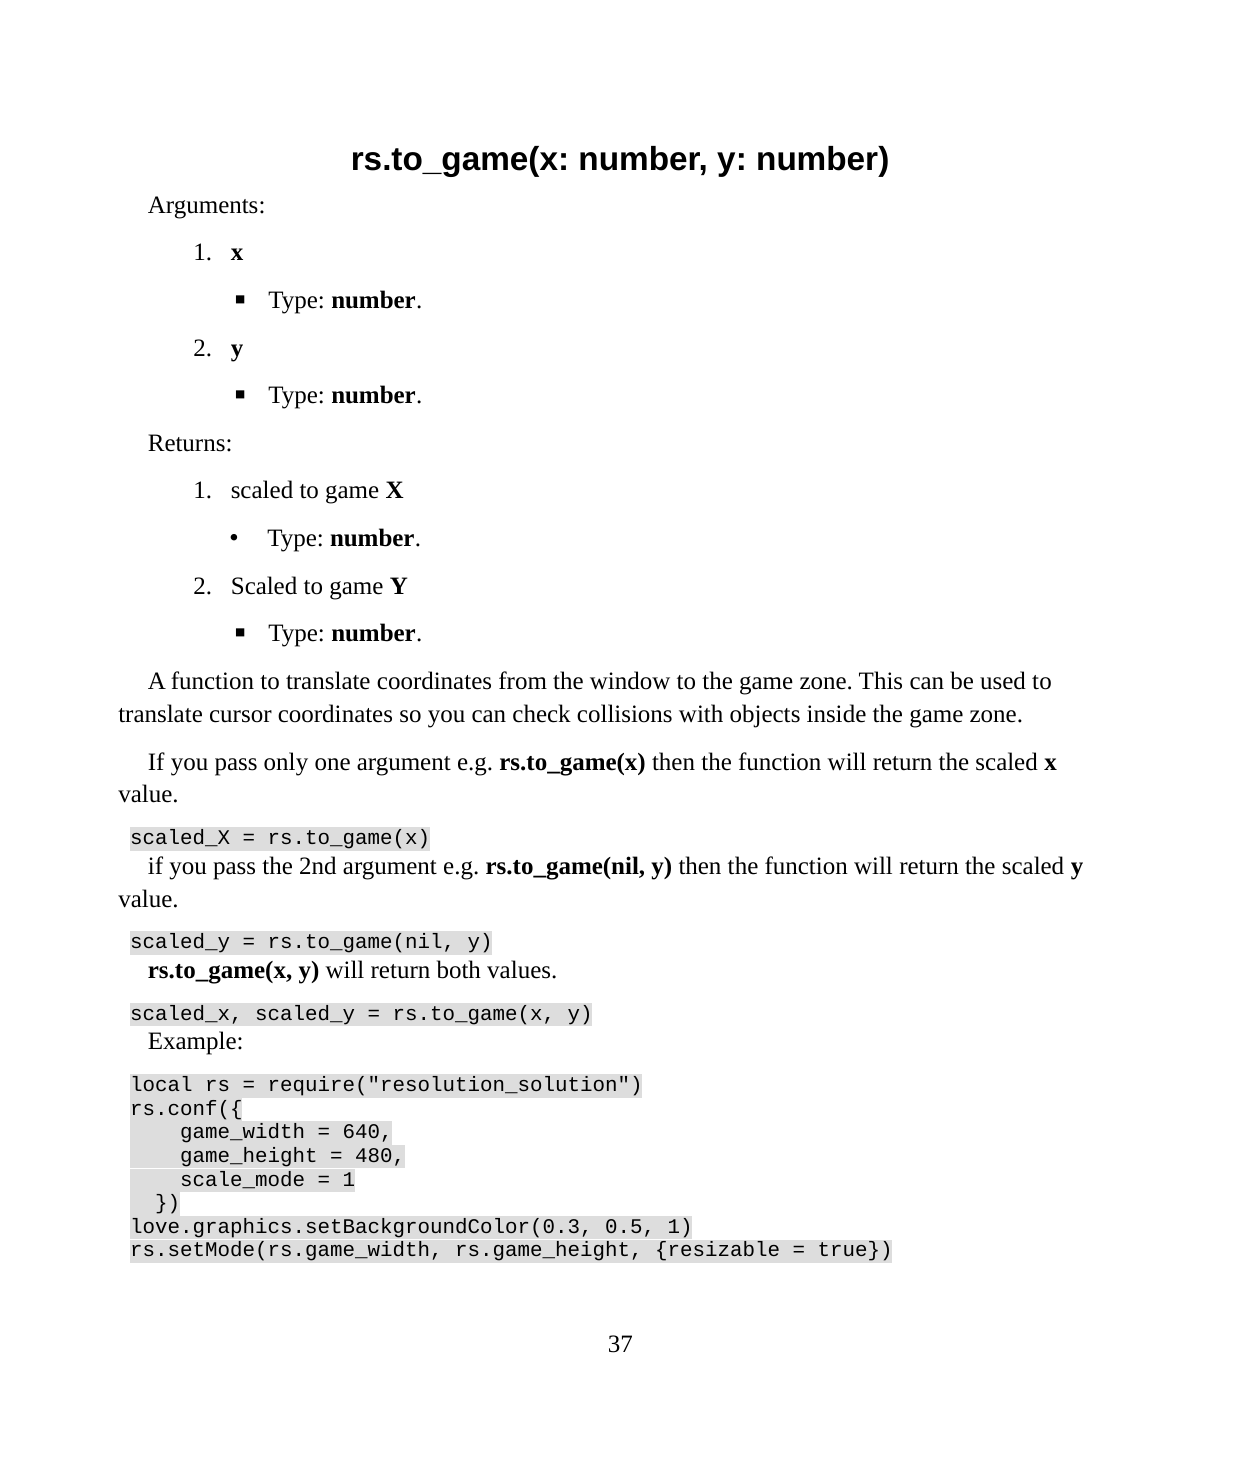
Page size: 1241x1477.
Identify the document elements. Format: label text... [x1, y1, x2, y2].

list x [193, 237, 1122, 266]
text scale_mode = 1 [130, 1168, 1110, 1192]
list scaled to game X [193, 476, 1122, 504]
list Scaled to game Y [193, 571, 1122, 599]
text scaled_X = rs.to_game(x) [430, 827, 1110, 851]
list Type: number. [229, 523, 1122, 552]
text if you pass the 2nd argument e.g. rs.to_game(nil, y) then the function will return the scaled y value. [118, 851, 1122, 913]
text scaled_x, scaled_y = rs.to_game(x, y) [592, 1003, 1110, 1026]
text local rs = require("resolution_solution") [642, 1074, 1110, 1098]
text If you pass only one argument e.g. rs.to_game(x) then the function will return the scaled x value. [118, 747, 1122, 808]
text game_height = 480, [405, 1145, 1110, 1168]
text love.graphics.setBackgroundColor(0.3, 0.5, 1) [692, 1216, 1110, 1239]
text scaled_y = rs.to_game(nil, y) [492, 931, 1110, 955]
text game_width = 640, [392, 1121, 1110, 1145]
text }) [180, 1192, 1110, 1216]
list Type: number. [231, 380, 1122, 409]
text Arguments: [118, 190, 1122, 219]
text Returns: [118, 428, 1122, 457]
text rs.setMode(rs.game_width, rs.game_height, {resizable = true}) [130, 1239, 1110, 1263]
list Type: number. [231, 618, 1122, 647]
subtitle rs.to_game(x: number, y: number) [118, 139, 1122, 177]
text Example: [118, 1026, 1122, 1055]
text A function to translate coordinates from the window to the game zone. This can be used to translate cursor coordinates so you can check collisions with objects inside the game zone. [118, 666, 1122, 728]
list y [193, 333, 1122, 361]
text rs.to_game(x, y) will return both values. [118, 955, 1122, 984]
text rs.conf({ [242, 1098, 1110, 1121]
list Type: number. [231, 285, 1122, 314]
